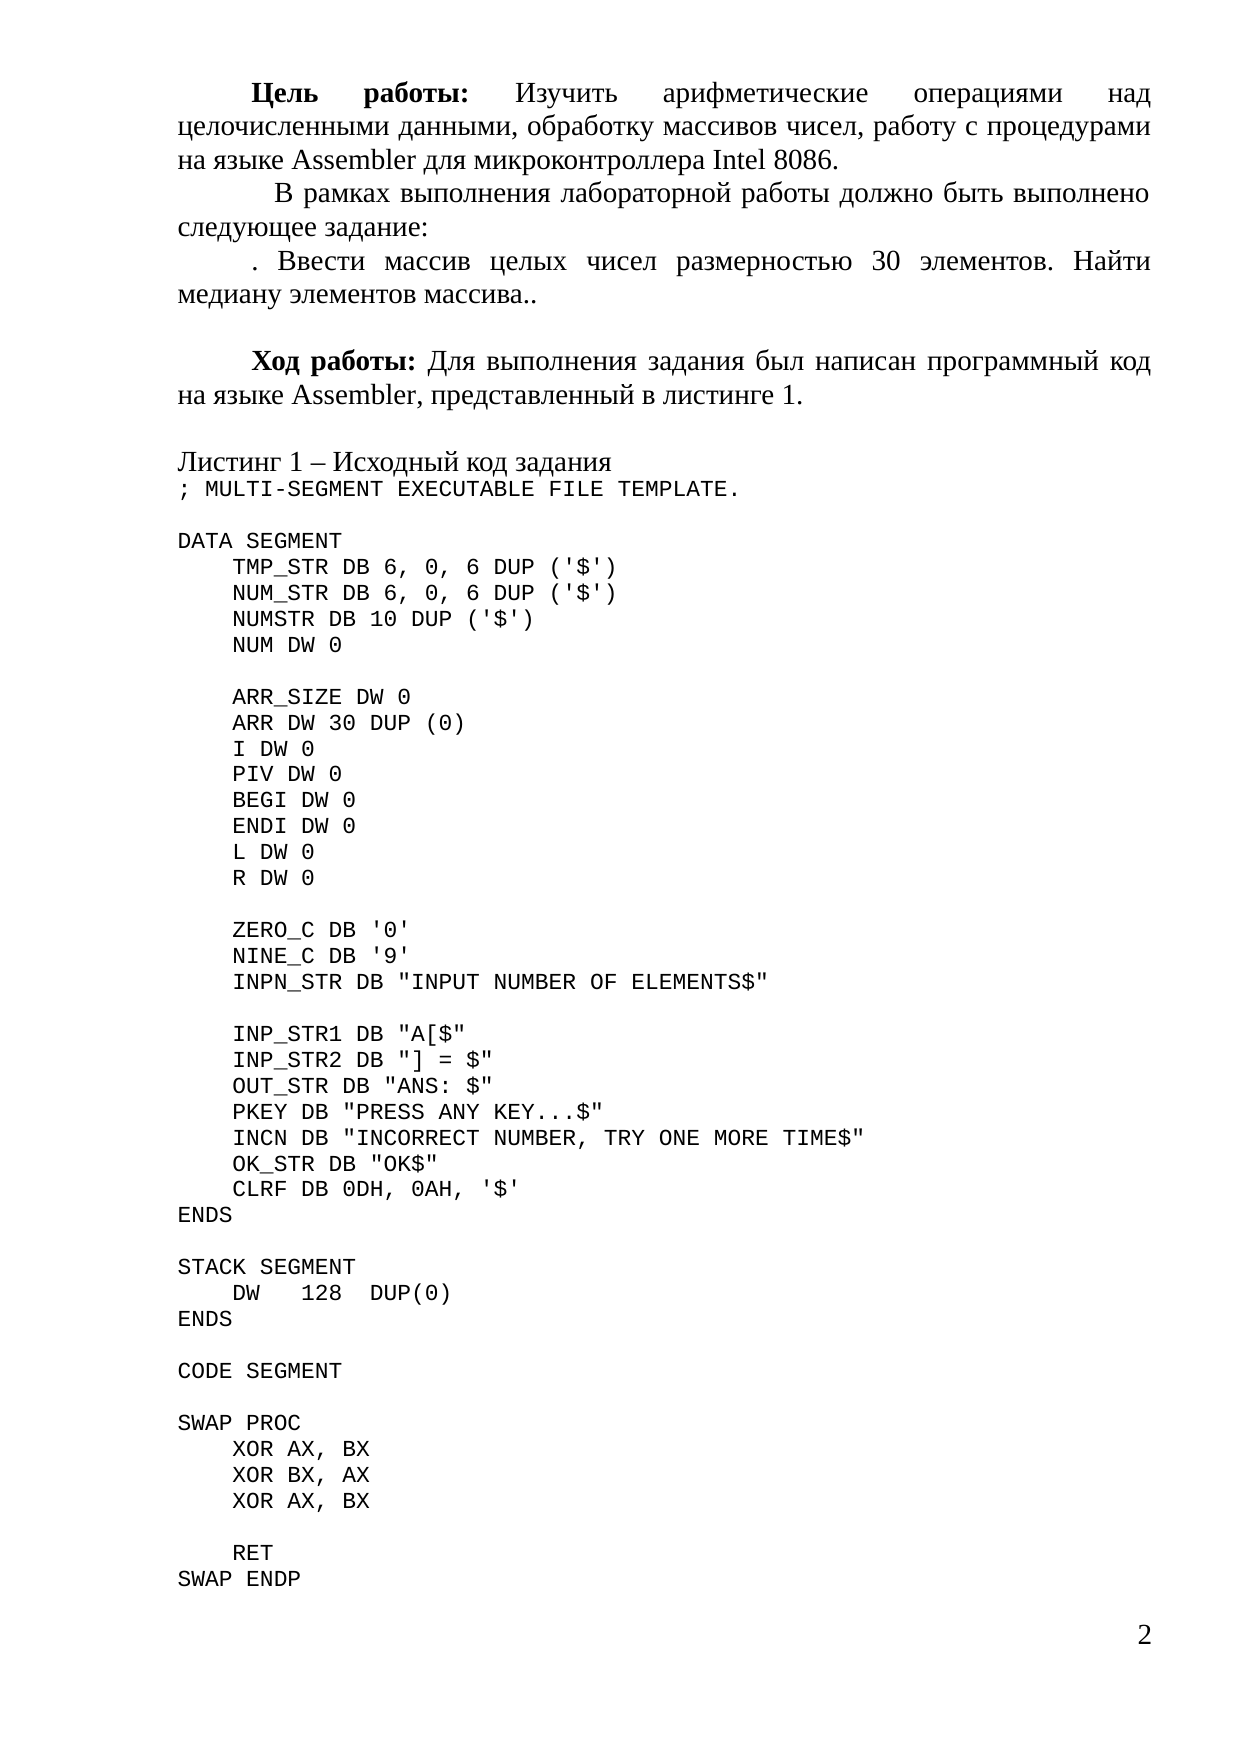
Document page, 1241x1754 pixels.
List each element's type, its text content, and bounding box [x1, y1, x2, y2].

text INP_STR1 DB "A[$" [177, 1022, 1152, 1048]
text ENDS [177, 1307, 1152, 1333]
text ENDS [177, 1204, 1152, 1230]
text NUM DW 0 [177, 633, 1152, 659]
text PIV DW 0 [177, 763, 1152, 789]
text INCN DB "INCORRECT NUMBER, TRY ONE MORE TIME$" [177, 1126, 1152, 1152]
text ARR_SIZE DW 0 [177, 685, 1152, 711]
text CLRF DB 0DH, 0AH, '$' [177, 1178, 1152, 1204]
text TMP_STR DB 6, 0, 6 DUP ('$') [177, 555, 1152, 581]
text В рамках выполнения лабораторной работы должно быть выполнено следующее задание: [177, 176, 1152, 243]
text I DW 0 [177, 737, 1152, 763]
text Цель работы: Изучить арифметические операциями над целочисленными данными, обработку массивов чисел, работу с процедурами на языке Assembler для микроконтроллера Intel 8086. [177, 75, 1152, 176]
text ARR DW 30 DUP (0) [177, 711, 1152, 737]
text SWAP PROC [177, 1411, 1152, 1437]
text STACK SEGMENT [177, 1256, 1152, 1282]
text DATA SEGMENT [177, 529, 1152, 555]
text SWAP ENDP [177, 1567, 1152, 1593]
text NUM_STR DB 6, 0, 6 DUP ('$') [177, 581, 1152, 607]
text INPN_STR DB "INPUT NUMBER OF ELEMENTS$" [177, 970, 1152, 996]
text NUMSTR DB 10 DUP ('$') [177, 607, 1152, 633]
text OUT_STR DB "ANS: $" [177, 1074, 1152, 1100]
text CODE SEGMENT [177, 1359, 1152, 1385]
text XOR BX, AX [177, 1463, 1152, 1489]
text NINE_C DB '9' [177, 944, 1152, 970]
text ; MULTI-SEGMENT EXECUTABLE FILE TEMPLATE. [177, 477, 1152, 503]
text Ход работы: Для выполнения задания был написан программный код на языке Assembler, представленный в листинге 1. [177, 343, 1152, 410]
text OK_STR DB "OK$" [177, 1152, 1152, 1178]
text DW 128 DUP(0) [177, 1282, 1152, 1307]
text RET [177, 1541, 1152, 1567]
text R DW 0 [177, 867, 1152, 892]
text INP_STR2 DB "] = $" [177, 1048, 1152, 1074]
text . Ввести массив целых чисел размерностью 30 элементов. Найти медиану элементов массива.. [177, 243, 1152, 310]
text ZERO_C DB '0' [177, 918, 1152, 944]
text PKEY DB "PRESS ANY KEY...$" [177, 1100, 1152, 1126]
text ENDI DW 0 [177, 815, 1152, 841]
text XOR AX, BX [177, 1489, 1152, 1515]
text L DW 0 [177, 841, 1152, 867]
text BEGI DW 0 [177, 789, 1152, 815]
text XOR AX, BX [177, 1437, 1152, 1463]
text Листинг 1 – Исходный код задания [177, 444, 1152, 477]
